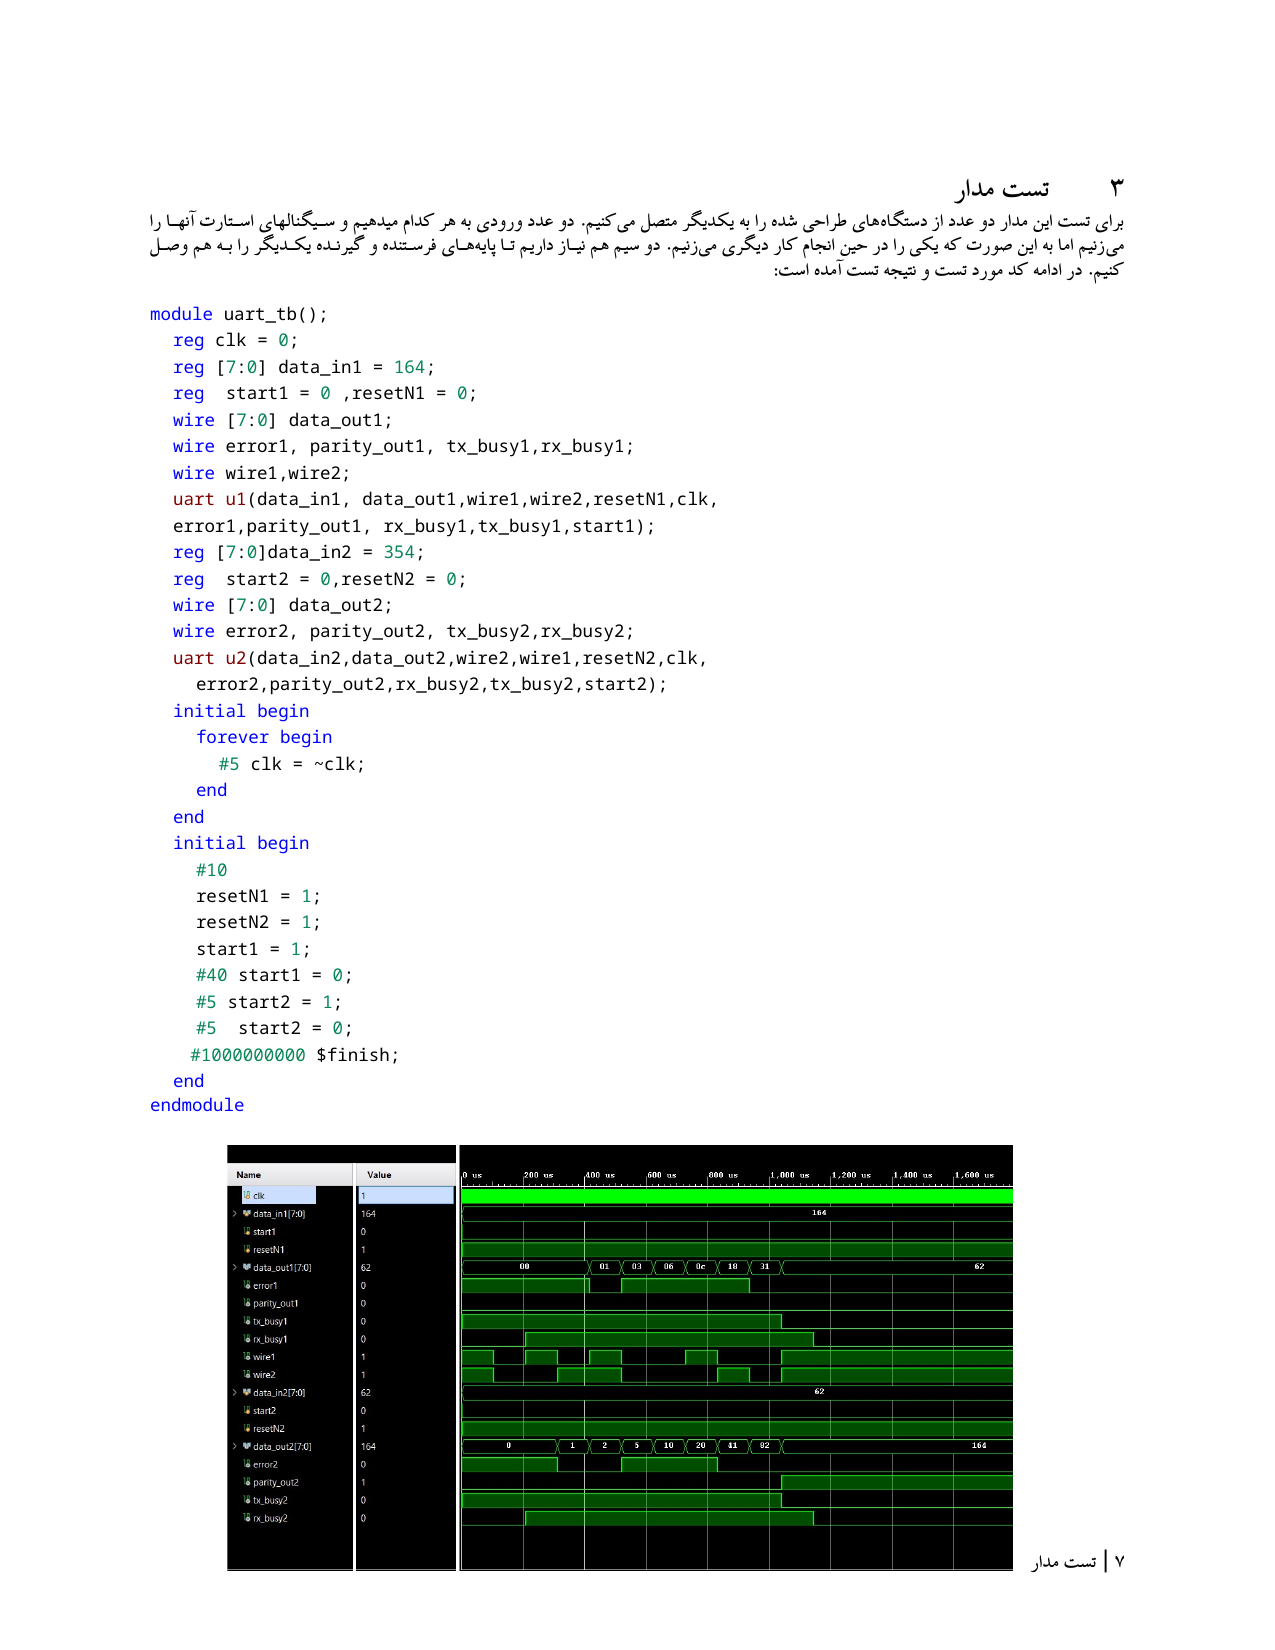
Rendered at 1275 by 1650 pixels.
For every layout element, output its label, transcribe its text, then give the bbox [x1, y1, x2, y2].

text wire error1, parity_out1, tx_busy1,rx_busy1; [150, 431, 1125, 458]
text #10 [150, 855, 1125, 881]
text end [150, 775, 1125, 802]
text #5 start2 = 1; [150, 987, 1125, 1013]
text uart u1(data_in1, data_out1,wire1,wire2,resetN1,clk, [150, 484, 1125, 511]
text initial begin [150, 828, 1125, 855]
text #5 clk = ~clk; [150, 749, 1125, 775]
text reg [7:0] data_in1 = 164; [150, 352, 1125, 378]
text reg start1 = 0 ,resetN1 = 0; [150, 378, 1125, 405]
text start1 = 1; [150, 934, 1125, 961]
text #1000000000 $finish; [150, 1040, 1125, 1066]
text wire [7:0] data_out2; [150, 590, 1125, 617]
text uart u2(data_in2,data_out2,wire2,wire1,resetN2,clk, [150, 643, 1125, 669]
text wire [7:0] data_out1; [150, 405, 1125, 431]
text end [150, 1066, 1125, 1093]
text resetN1 = 1; [150, 881, 1125, 908]
text forever begin [150, 722, 1125, 749]
text wire wire1,wire2; [150, 458, 1125, 484]
text #40 start1 = 0; [150, 961, 1125, 987]
text resetN2 = 1; [150, 908, 1125, 934]
text end [150, 802, 1125, 828]
text wire error2, parity_out2, tx_busy2,rx_busy2; [150, 617, 1125, 643]
text module uart_tb(); [150, 302, 1125, 326]
text endmodule [150, 1093, 1125, 1117]
text initial begin [150, 696, 1125, 722]
text error1,parity_out1, rx_busy1,tx_busy1,start1); [150, 511, 1125, 537]
picture [227, 1145, 1013, 1571]
text error2,parity_out2,rx_busy2,tx_busy2,start2); [150, 669, 1125, 696]
text reg [7:0]data_in2 = 354; [150, 537, 1125, 564]
text reg clk = 0; [150, 326, 1125, 352]
subtitle تست مدار [150, 175, 1125, 208]
text برای تست این مدار دو عدد از دستگاه‌های طراحی شده را به یکدیگر متصل می‌کنیم. دو عدد ورودی به هر کدام میدهیم و سیگنالهای استارت آنها را می‌زنیم اما به این صورت که یکی را در حین انجام کار دیگری می‌زنیم. دو سیم هم نیاز داریم تا پایه‌های فرستنده و گیرنده یکدیگر را به هم وصل کنیم. در ادامه کد مورد تست و نتیجه تست آمده است: [150, 211, 1125, 283]
text #5 start2 = 0; [150, 1013, 1125, 1040]
text reg start2 = 0,resetN2 = 0; [150, 564, 1125, 590]
